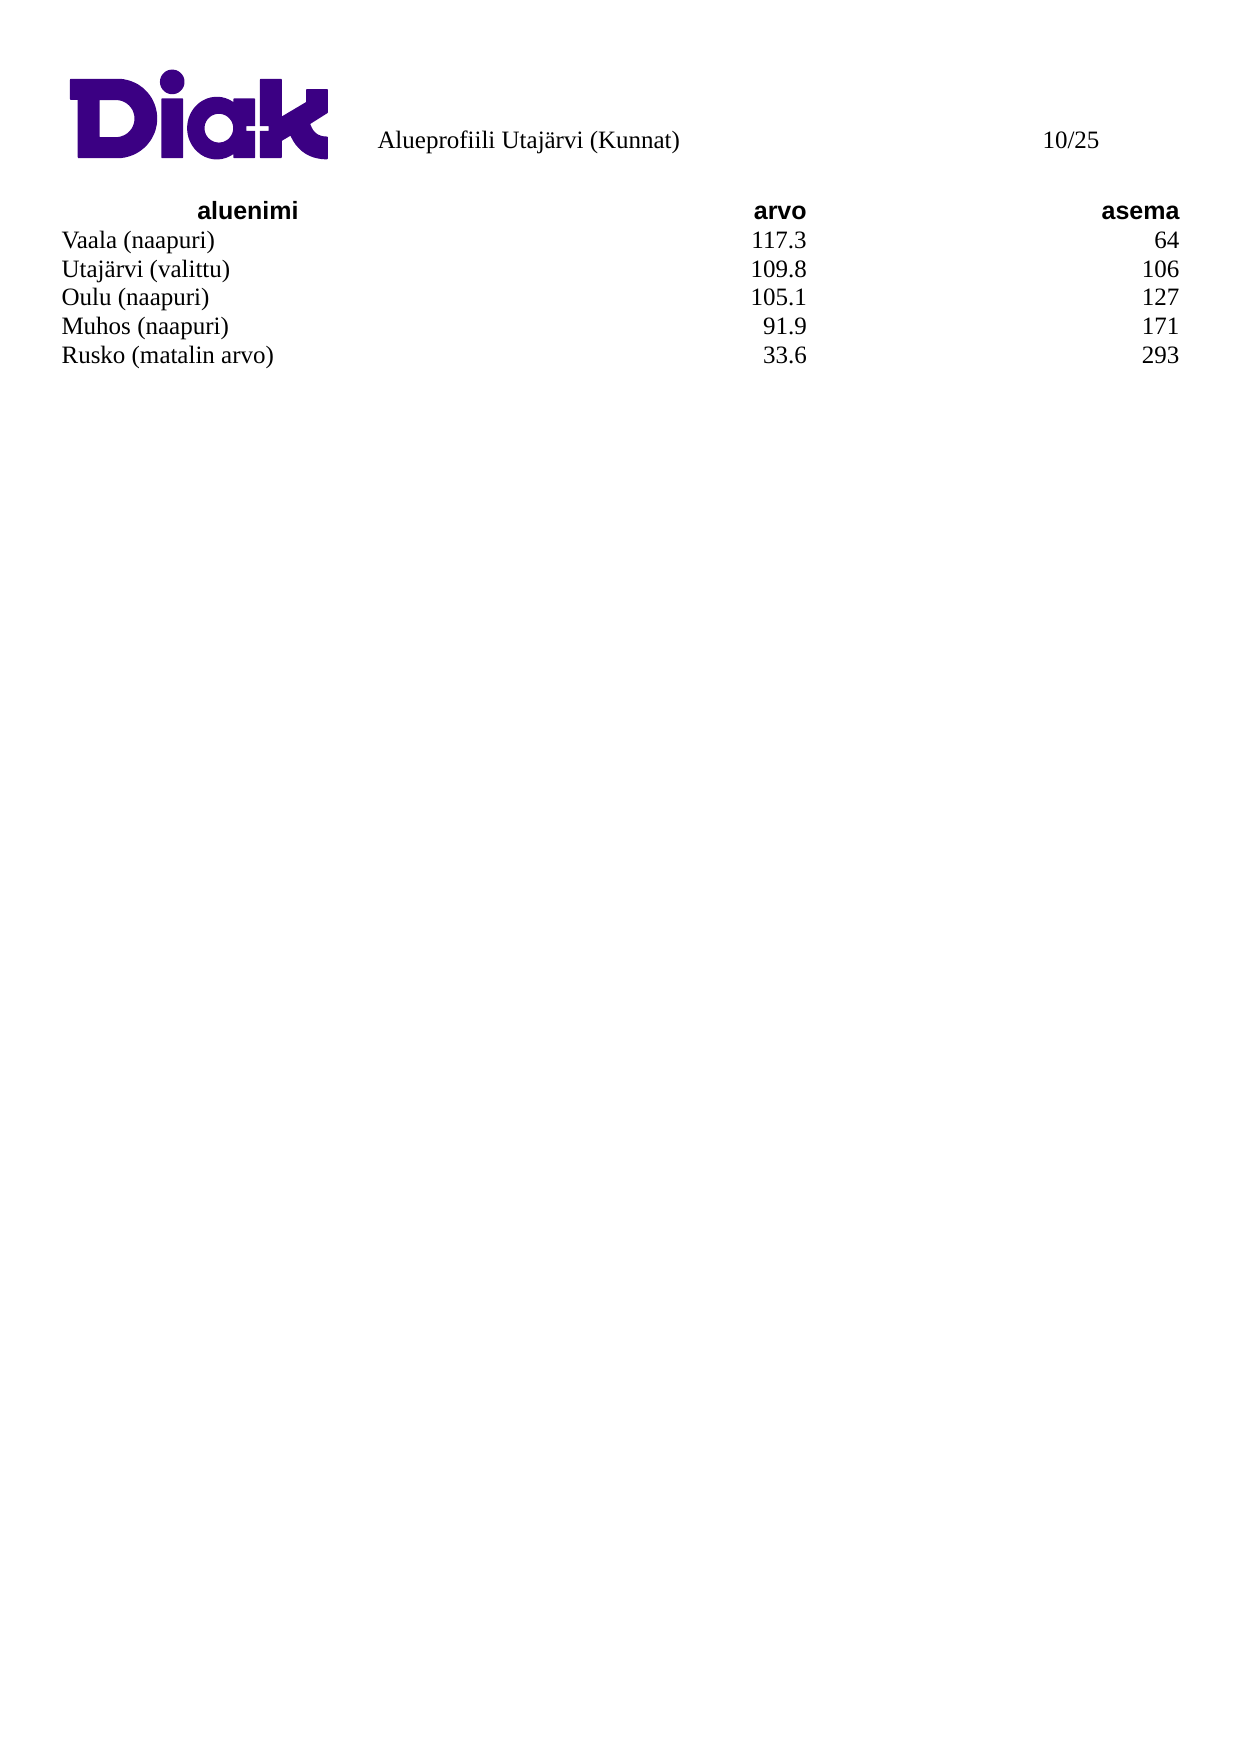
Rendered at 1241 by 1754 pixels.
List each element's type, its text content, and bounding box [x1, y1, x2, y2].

table_cell 117.3 [434, 225, 806, 254]
table_cell Rusko (matalin arvo) [61, 340, 434, 369]
table_cell 105.1 [434, 283, 806, 311]
table_cell Oulu (naapuri) [61, 283, 434, 311]
table_cell 33.6 [434, 340, 806, 369]
table_cell Muhos (naapuri) [61, 311, 434, 340]
table_cell 64 [806, 225, 1179, 254]
table_cell 171 [806, 311, 1179, 340]
table_cell Vaala (naapuri) [61, 225, 434, 254]
table_header asema [806, 196, 1179, 225]
table_cell Utajärvi (valittu) [61, 254, 434, 282]
table_cell 91.9 [434, 311, 806, 340]
table_header aluenimi [61, 196, 434, 225]
table_cell 109.8 [434, 254, 806, 282]
table_cell 106 [806, 254, 1179, 282]
table_cell 127 [806, 283, 1179, 311]
table_cell 293 [806, 340, 1179, 369]
table_header arvo [434, 196, 806, 225]
